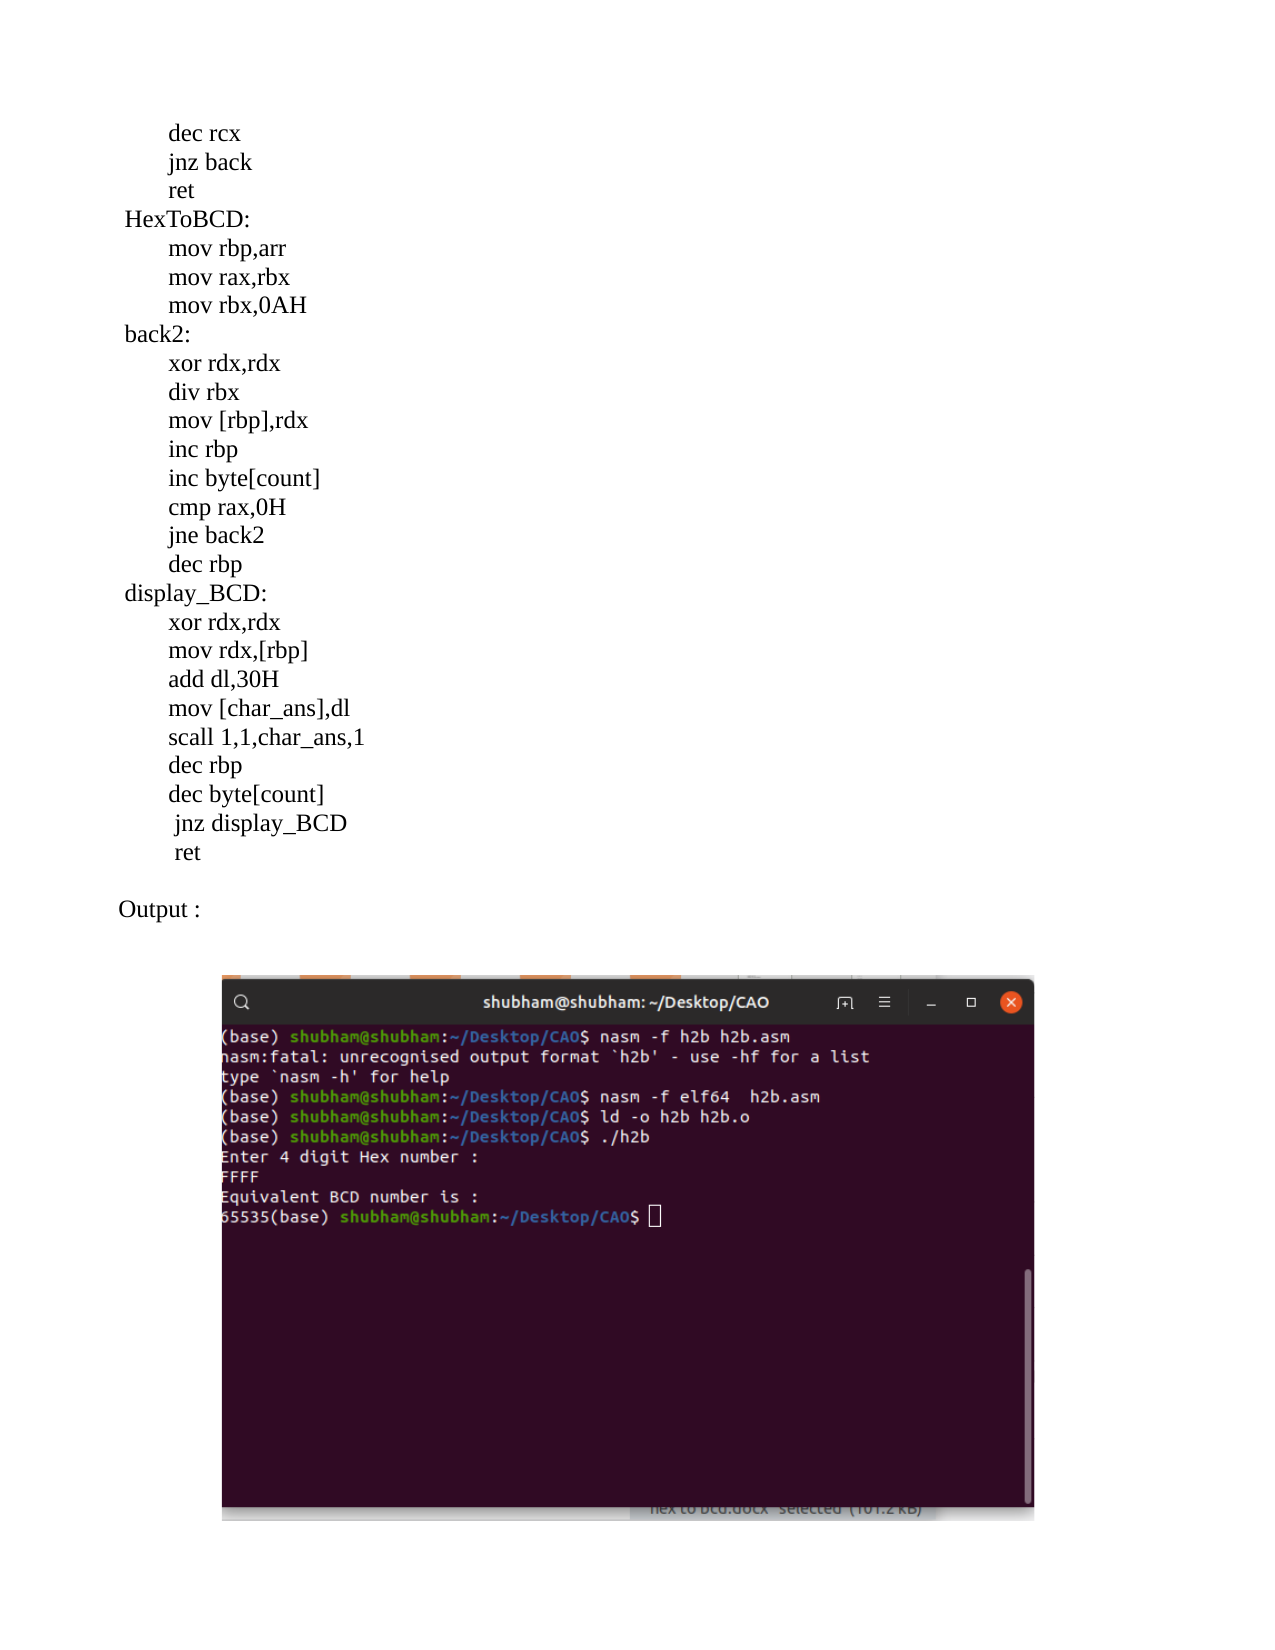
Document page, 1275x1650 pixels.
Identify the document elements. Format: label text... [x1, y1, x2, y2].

text mov rbp,arr [118, 233, 1157, 262]
text xor rdx,rdx [118, 348, 1157, 377]
text jnz display_BCD [118, 808, 1157, 837]
text jne back2 [118, 521, 1157, 549]
text dec rcx [118, 118, 1157, 147]
text ret [118, 837, 1157, 866]
text scall 1,1,char_ans,1 [118, 722, 1157, 751]
text HexToBCD: [118, 204, 1157, 233]
text mov rax,rbx [118, 262, 1157, 291]
text mov rbx,0AH [118, 291, 1157, 319]
text add dl,30H [118, 664, 1157, 693]
text back2: [118, 319, 1157, 348]
text xor rdx,rdx [118, 607, 1157, 636]
text mov [char_ans],dl [118, 693, 1157, 722]
text dec rbp [118, 549, 1157, 578]
text ret [118, 176, 1157, 204]
text display_BCD: [118, 578, 1157, 607]
text dec byte[count] [118, 779, 1157, 808]
text dec rbp [118, 751, 1157, 779]
text div rbx [118, 377, 1157, 406]
text inc rbp [118, 434, 1157, 463]
text jnz back [118, 147, 1157, 176]
text mov rdx,[rbp] [118, 636, 1157, 664]
text inc byte[count] [118, 463, 1157, 492]
text Output : [118, 894, 1157, 923]
picture [221, 975, 1035, 1521]
text cmp rax,0H [118, 492, 1157, 521]
text mov [rbp],rdx [118, 406, 1157, 434]
